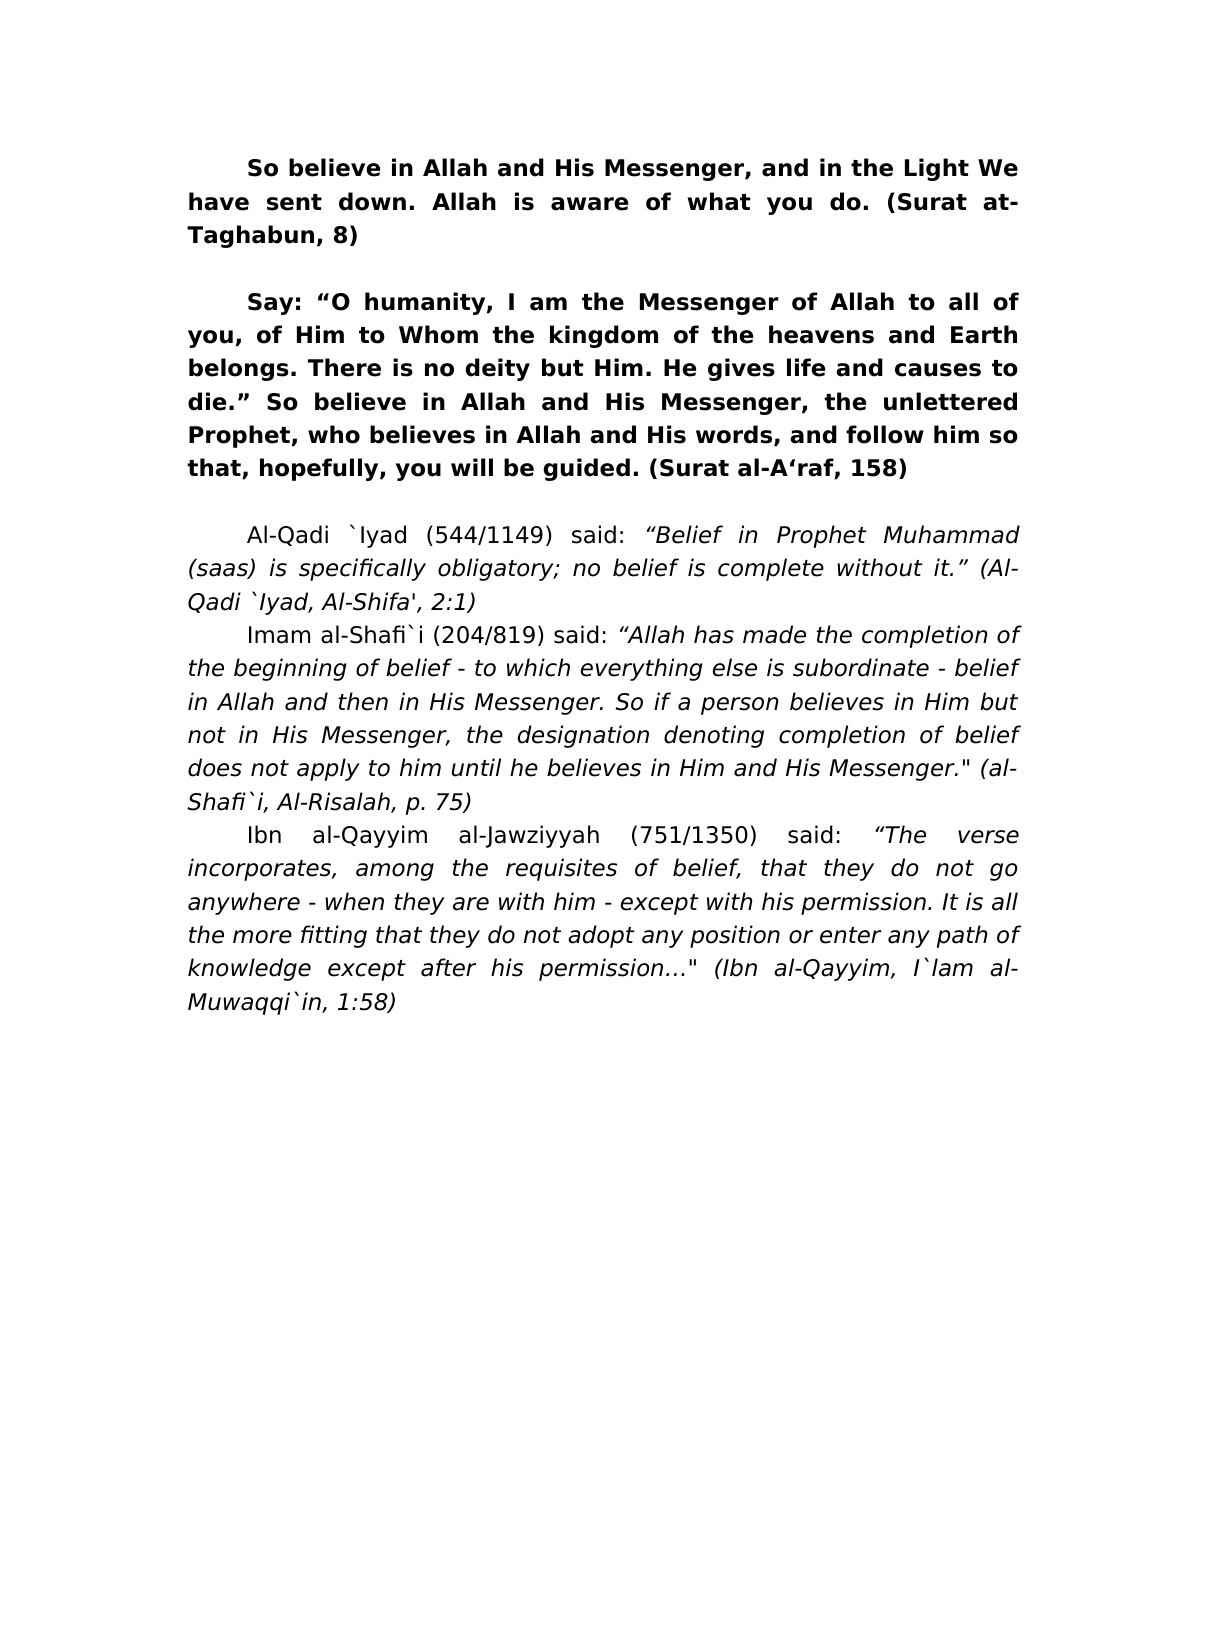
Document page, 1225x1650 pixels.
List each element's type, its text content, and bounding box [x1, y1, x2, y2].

text Al-Qadi `Iyad (544/1149) said: “Belief in Prophet Muhammad (saas) is specifically obligatory; no belief is complete without it.” (Al-Qadi `Iyad, Al-Shifa', 2:1) [187, 517, 1020, 617]
text Imam al-Shafi`i (204/819) said: “Allah has made the completion of the beginning of belief - to which everything else is subordinate - belief in Allah and then in His Messenger. So if a person believes in Him but not in His Messenger, the designation denoting completion of belief does not apply to him until he believes in Him and His Messenger." (al-Shafi`i, Al-Risalah, p. 75) [187, 617, 1020, 817]
text So believe in Allah and His Messenger, and in the Light We have sent down. Allah is aware of what you do. (Surat at-Taghabun, 8) [187, 150, 1020, 250]
text Ibn al-Qayyim al-Jawziyyah (751/1350) said: “The verse incorporates, among the requisites of belief, that they do not go anywhere - when they are with him - except with his permission. It is all the more fitting that they do not adopt any position or enter any path of knowledge except after his permission…" (Ibn al-Qayyim, I`lam al-Muwaqqi`in, 1:58) [187, 817, 1020, 1017]
text Say: “O humanity, I am the Messenger of Allah to all of you, of Him to Whom the kingdom of the heavens and Earth belongs. There is no deity but Him. He gives life and causes to die.” So believe in Allah and His Messenger, the unlettered Prophet, who believes in Allah and His words, and follow him so that, hopefully, you will be guided. (Surat al-A‘raf, 158) [187, 283, 1020, 483]
